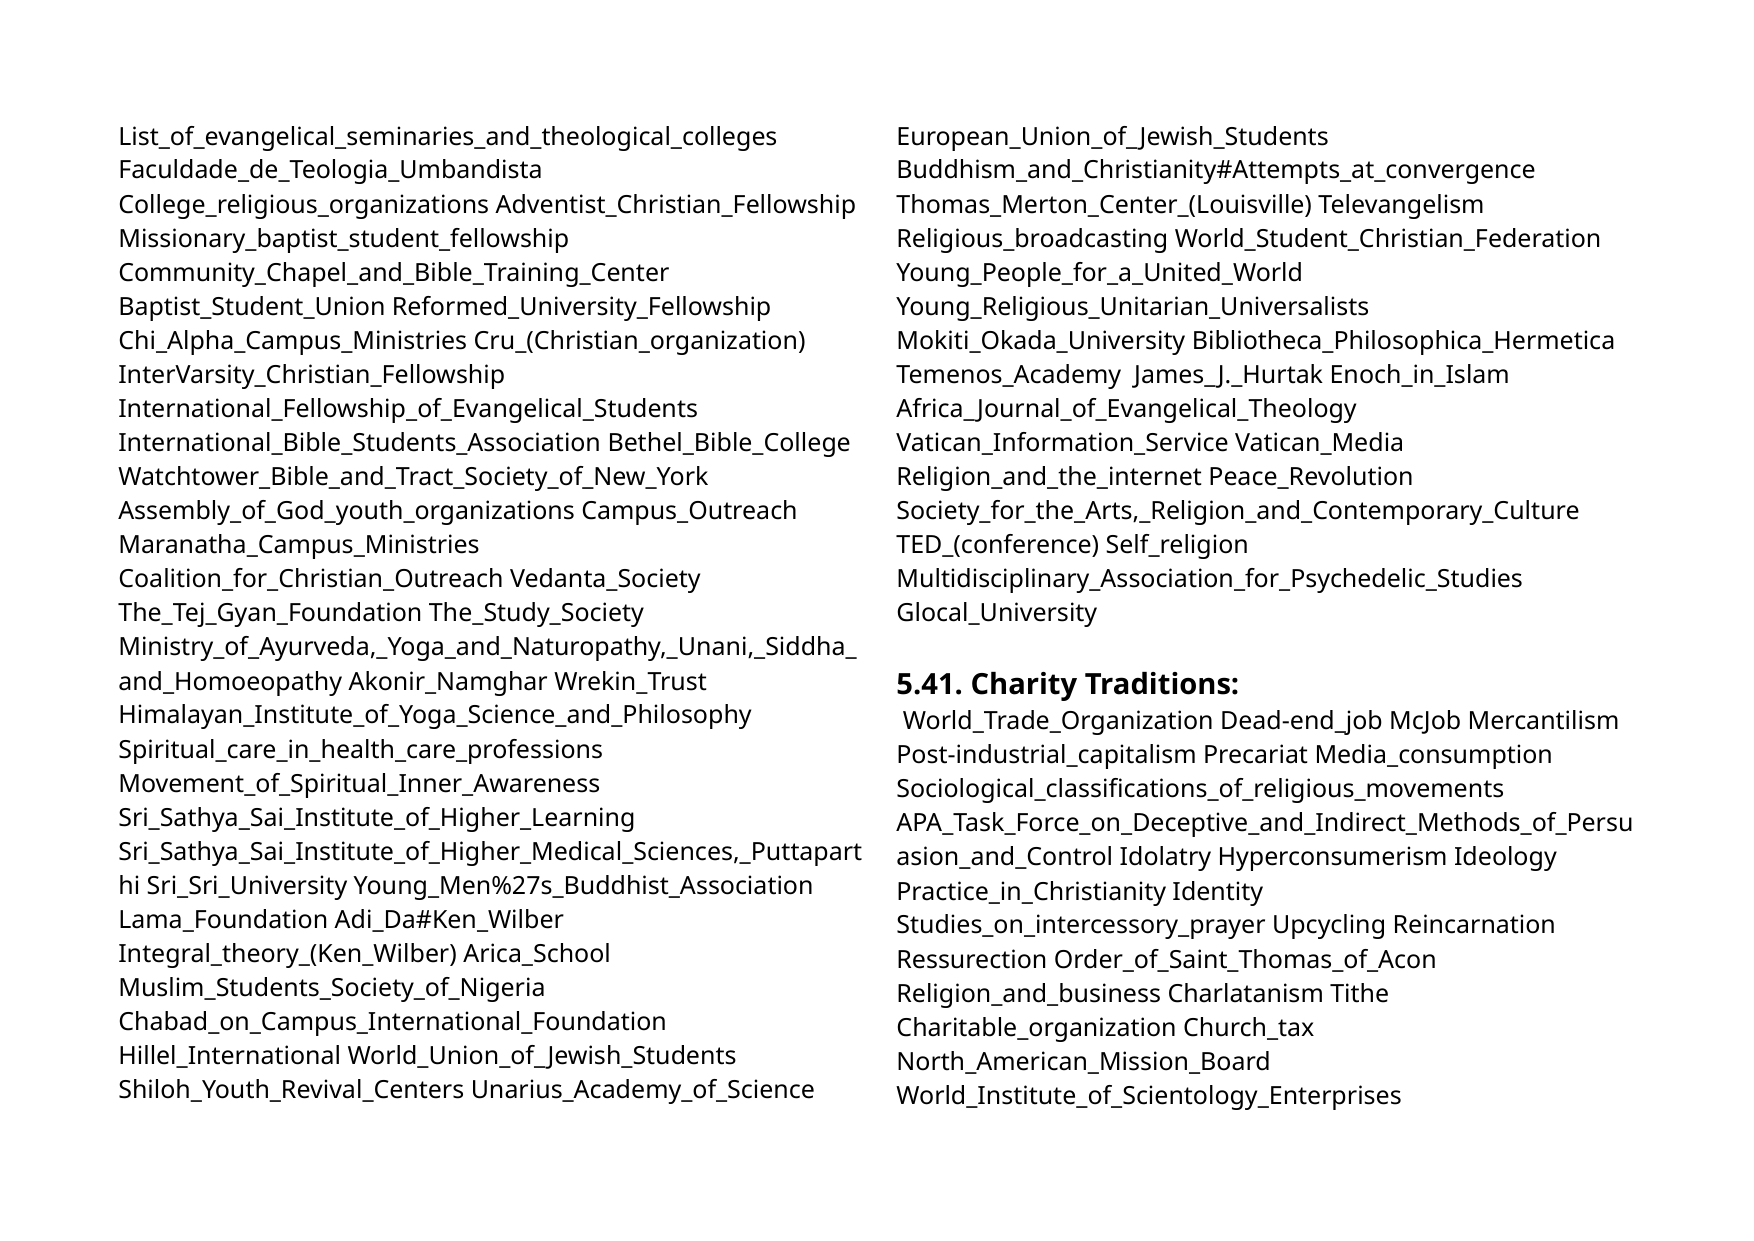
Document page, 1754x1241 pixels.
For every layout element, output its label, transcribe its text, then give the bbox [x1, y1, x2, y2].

text List_of_evangelical_seminaries_and_theological_colleges Faculdade_de_Teologia_Umbandista College_religious_organizations Adventist_Christian_Fellowship Missionary_baptist_student_fellowship Community_Chapel_and_Bible_Training_Center Baptist_Student_Union Reformed_University_Fellowship Chi_Alpha_Campus_Ministries Cru_(Christian_organization) InterVarsity_Christian_Fellowship International_Fellowship_of_Evangelical_Students International_Bible_Students_Association Bethel_Bible_College Watchtower_Bible_and_Tract_Society_of_New_York Assembly_of_God_youth_organizations Campus_Outreach Maranatha_Campus_Ministries Coalition_for_Christian_Outreach Vedanta_Society The_Tej_Gyan_Foundation The_Study_Society Ministry_of_Ayurveda,_Yoga_and_Naturopathy,_Unani,_Siddha_and_Homoeopathy Akonir_Namghar Wrekin_Trust Himalayan_Institute_of_Yoga_Science_and_Philosophy Spiritual_care_in_health_care_professions Movement_of_Spiritual_Inner_Awareness Sri_Sathya_Sai_Institute_of_Higher_Learning Sri_Sathya_Sai_Institute_of_Higher_Medical_Sciences,_Puttaparthi Sri_Sri_University Young_Men%27s_Buddhist_Association Lama_Foundation Adi_Da#Ken_Wilber Integral_theory_(Ken_Wilber) Arica_School Muslim_Students_Society_of_Nigeria Chabad_on_Campus_International_Foundation Hillel_International World_Union_of_Jewish_Students Shiloh_Youth_Revival_Centers Unarius_Academy_of_Science [118, 118, 868, 1106]
text 5.41. Charity Traditions: [896, 663, 1636, 703]
text World_Trade_Organization Dead-end_job McJob Mercantilism Post-industrial_capitalism Precariat Media_consumption Sociological_classifications_of_religious_movements APA_Task_Force_on_Deceptive_and_Indirect_Methods_of_Persuasion_and_Control Idolatry Hyperconsumerism Ideology Practice_in_Christianity Identity Studies_on_intercessory_prayer Upcycling Reincarnation Ressurection Order_of_Saint_Thomas_of_Acon Religion_and_business Charlatanism Tithe Charitable_organization Church_tax North_American_Mission_Board World_Institute_of_Scientology_Enterprises [896, 703, 1636, 1112]
text European_Union_of_Jewish_Students Buddhism_and_Christianity#Attempts_at_convergence Thomas_Merton_Center_(Louisville) Televangelism Religious_broadcasting World_Student_Christian_Federation Young_People_for_a_United_World Young_Religious_Unitarian_Universalists Mokiti_Okada_University Bibliotheca_Philosophica_Hermetica Temenos_Academy James_J._Hurtak Enoch_in_Islam Africa_Journal_of_Evangelical_Theology Vatican_Information_Service Vatican_Media Religion_and_the_internet Peace_Revolution Society_for_the_Arts,_Religion_and_Contemporary_Culture TED_(conference) Self_religion Multidisciplinary_Association_for_Psychedelic_Studies Glocal_University [896, 118, 1636, 629]
